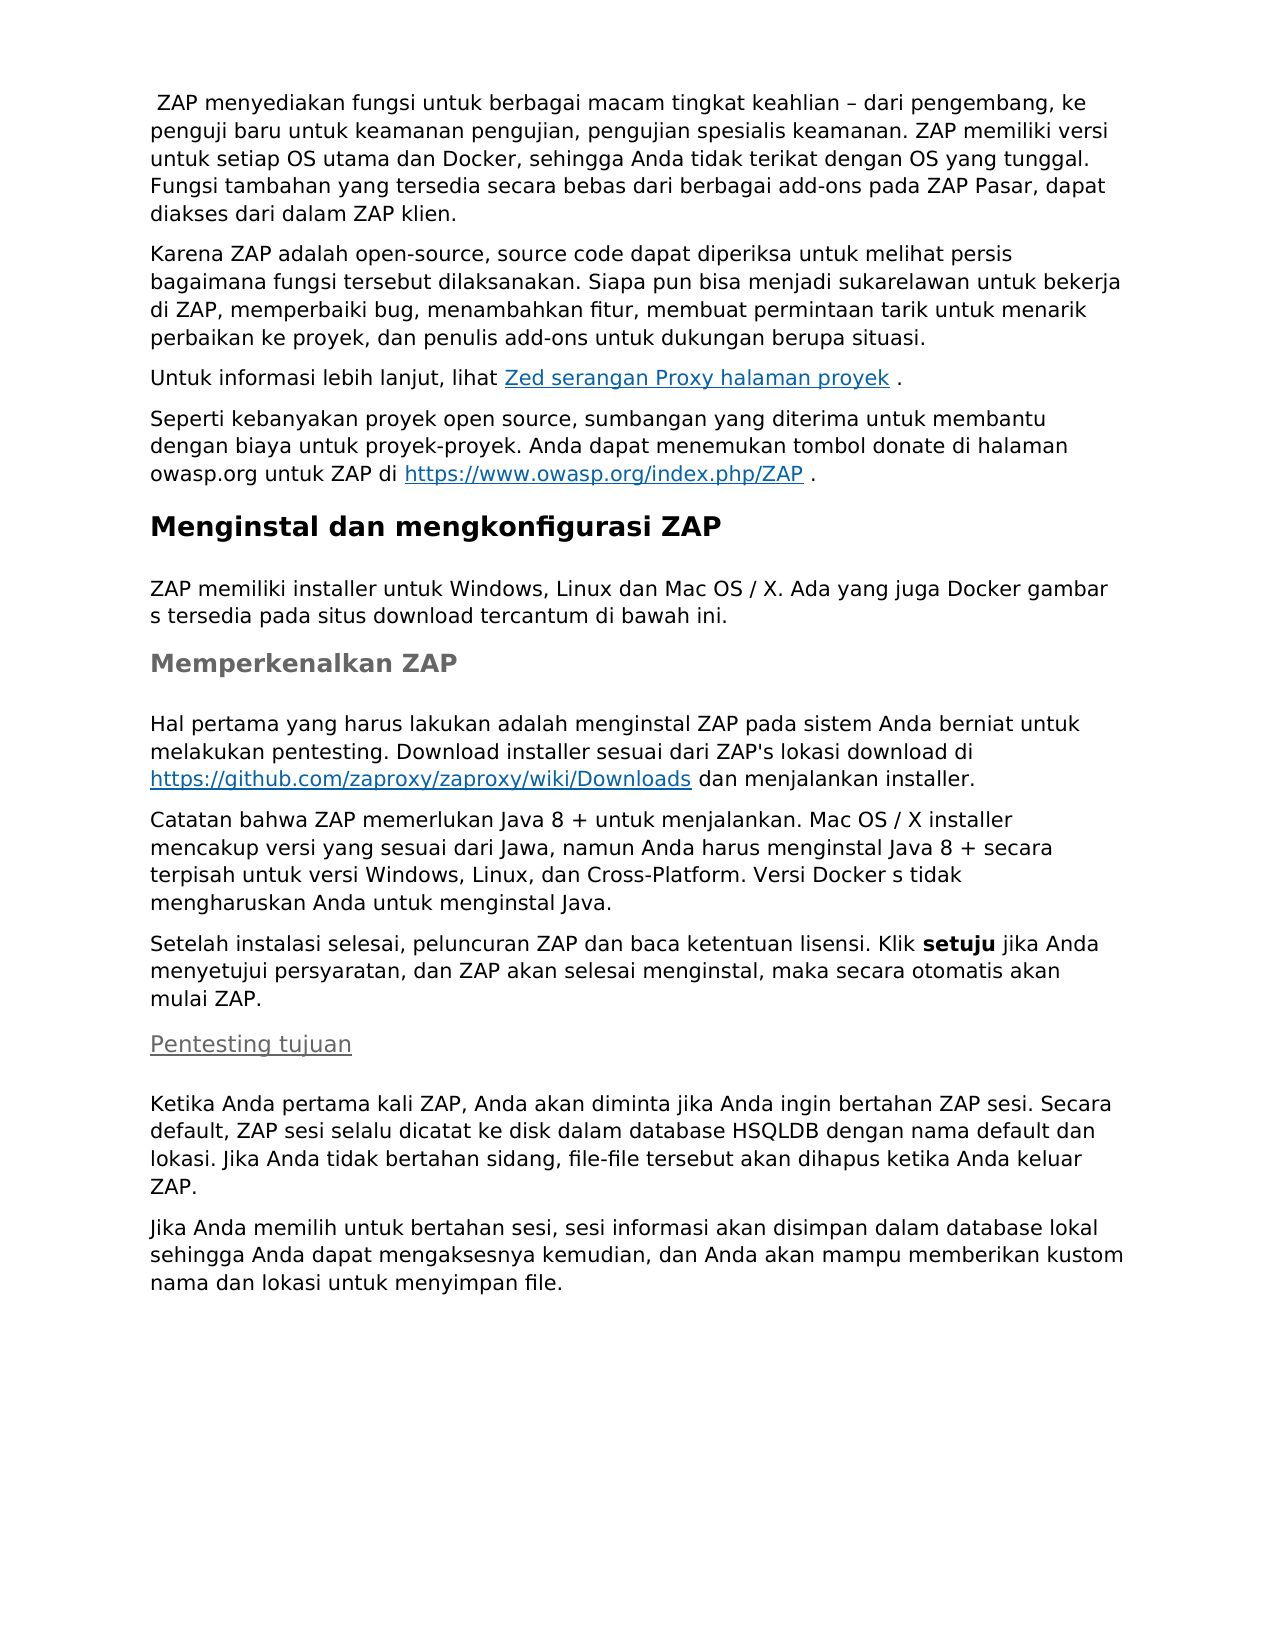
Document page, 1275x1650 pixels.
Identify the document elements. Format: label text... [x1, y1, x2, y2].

text Karena ZAP adalah open-source, source code dapat diperiksa untuk melihat persis bagaimana fungsi tersebut dilaksanakan. Siapa pun bisa menjadi sukarelawan untuk bekerja di ZAP, memperbaiki bug, menambahkan fitur, membuat permintaan tarik untuk menarik perbaikan ke proyek, dan penulis add-ons untuk dukungan berupa situasi. [150, 242, 1125, 350]
text Setelah instalasi selesai, peluncuran ZAP dan baca ketentuan lisensi. Klik setuju jika Anda menyetujui persyaratan, dan ZAP akan selesai menginstal, maka secara otomatis akan mulai ZAP. [150, 932, 1125, 1011]
text ZAP menyediakan fungsi untuk berbagai macam tingkat keahlian – dari pengembang, ke penguji baru untuk keamanan pengujian, pengujian spesialis keamanan. ZAP memiliki versi untuk setiap OS utama dan Docker, sehingga Anda tidak terikat dengan OS yang tunggal. Fungsi tambahan yang tersedia secara bebas dari berbagai add-ons pada ZAP Pasar, dapat diakses dari dalam ZAP klien. [150, 91, 1125, 226]
text Ketika Anda pertama kali ZAP, Anda akan diminta jika Anda ingin bertahan ZAP sesi. Secara default, ZAP sesi selalu dicatat ke disk dalam database HSQLDB dengan nama default dan lokasi. Jika Anda tidak bertahan sidang, file-file tersebut akan dihapus ketika Anda keluar ZAP. [150, 1092, 1125, 1199]
text Jika Anda memilih untuk bertahan sesi, sesi informasi akan disimpan dalam database lokal sehingga Anda dapat mengaksesnya kemudian, dan Anda akan mampu memberikan kustom nama dan lokasi untuk menyimpan file. [150, 1216, 1125, 1295]
text Hal pertama yang harus lakukan adalah menginstal ZAP pada sistem Anda berniat untuk melakukan pentesting. Download installer sesuai dari ZAP's lokasi download di https://github.com/zaproxy/zaproxy/wiki/Downloads dan menjalankan installer. [150, 712, 1125, 792]
text ZAP memiliki installer untuk Windows, Linux dan Mac OS / X. Ada yang juga Docker gambar s tersedia pada situs download tercantum di bawah ini. [150, 577, 1125, 629]
subtitle Menginstal dan mengkonfigurasi ZAP [150, 511, 1125, 542]
text Catatan bahwa ZAP memerlukan Java 8 + untuk menjalankan. Mac OS / X installer mencakup versi yang sesuai dari Jawa, namun Anda harus menginstal Java 8 + secara terpisah untuk versi Windows, Linux, dan Cross-Platform. Versi Docker s tidak mengharuskan Anda untuk menginstal Java. [150, 808, 1125, 916]
text Untuk informasi lebih lanjut, lihat Zed serangan Proxy halaman proyek . [150, 366, 1125, 391]
subtitle Memperkenalkan ZAP [150, 649, 1125, 678]
subtitle Pentesting tujuan [150, 1032, 1125, 1058]
text Seperti kebanyakan proyek open source, sumbangan yang diterima untuk membantu dengan biaya untuk proyek-proyek. Anda dapat menemukan tombol donate di halaman owasp.org untuk ZAP di https://www.owasp.org/index.php/ZAP . [150, 407, 1125, 486]
